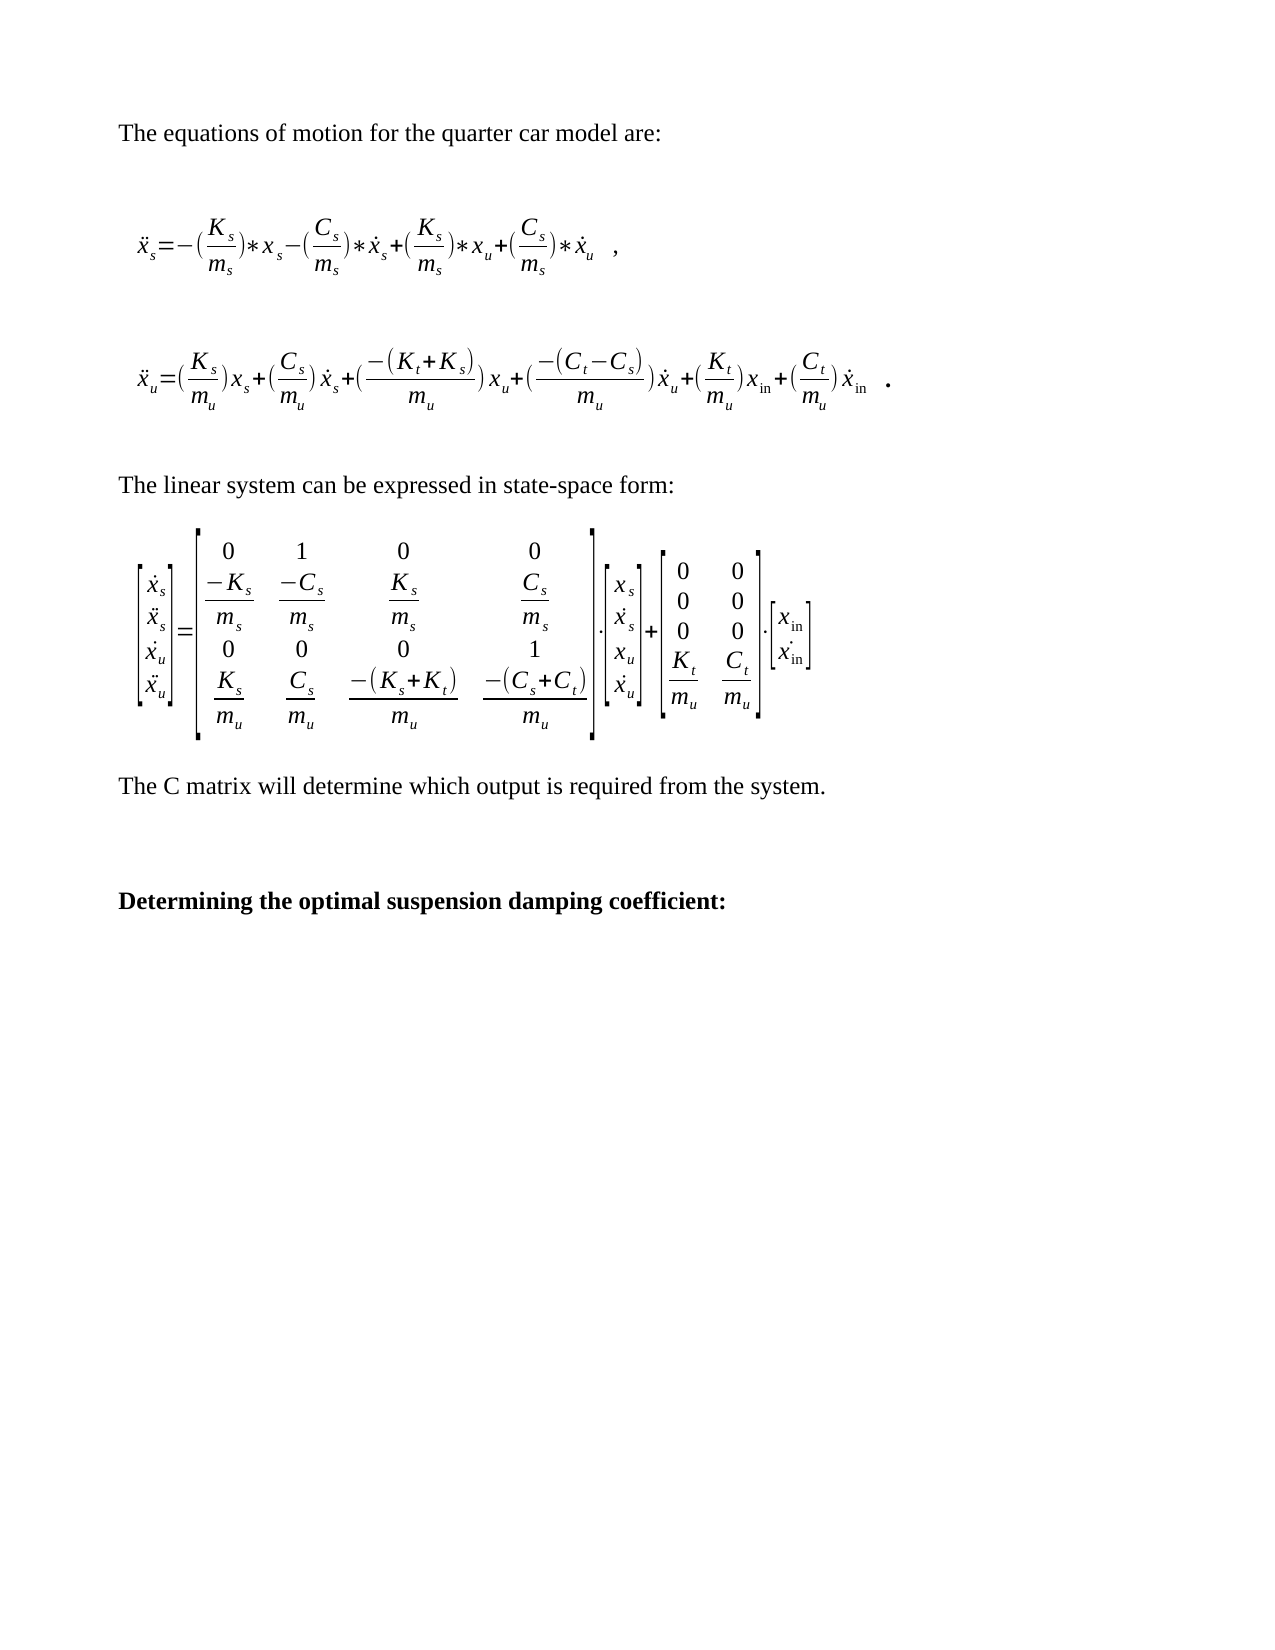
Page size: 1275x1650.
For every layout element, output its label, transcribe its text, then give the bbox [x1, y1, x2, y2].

text Determining the optimal suspension damping coefficient: [118, 886, 1157, 915]
text The C matrix will determine which output is required from the system. [118, 771, 1157, 800]
text The equations of motion for the quarter car model are: [118, 118, 1157, 147]
text . [118, 346, 1157, 413]
text The linear system can be expressed in state-space form: [118, 471, 1157, 499]
text , [118, 213, 1157, 280]
